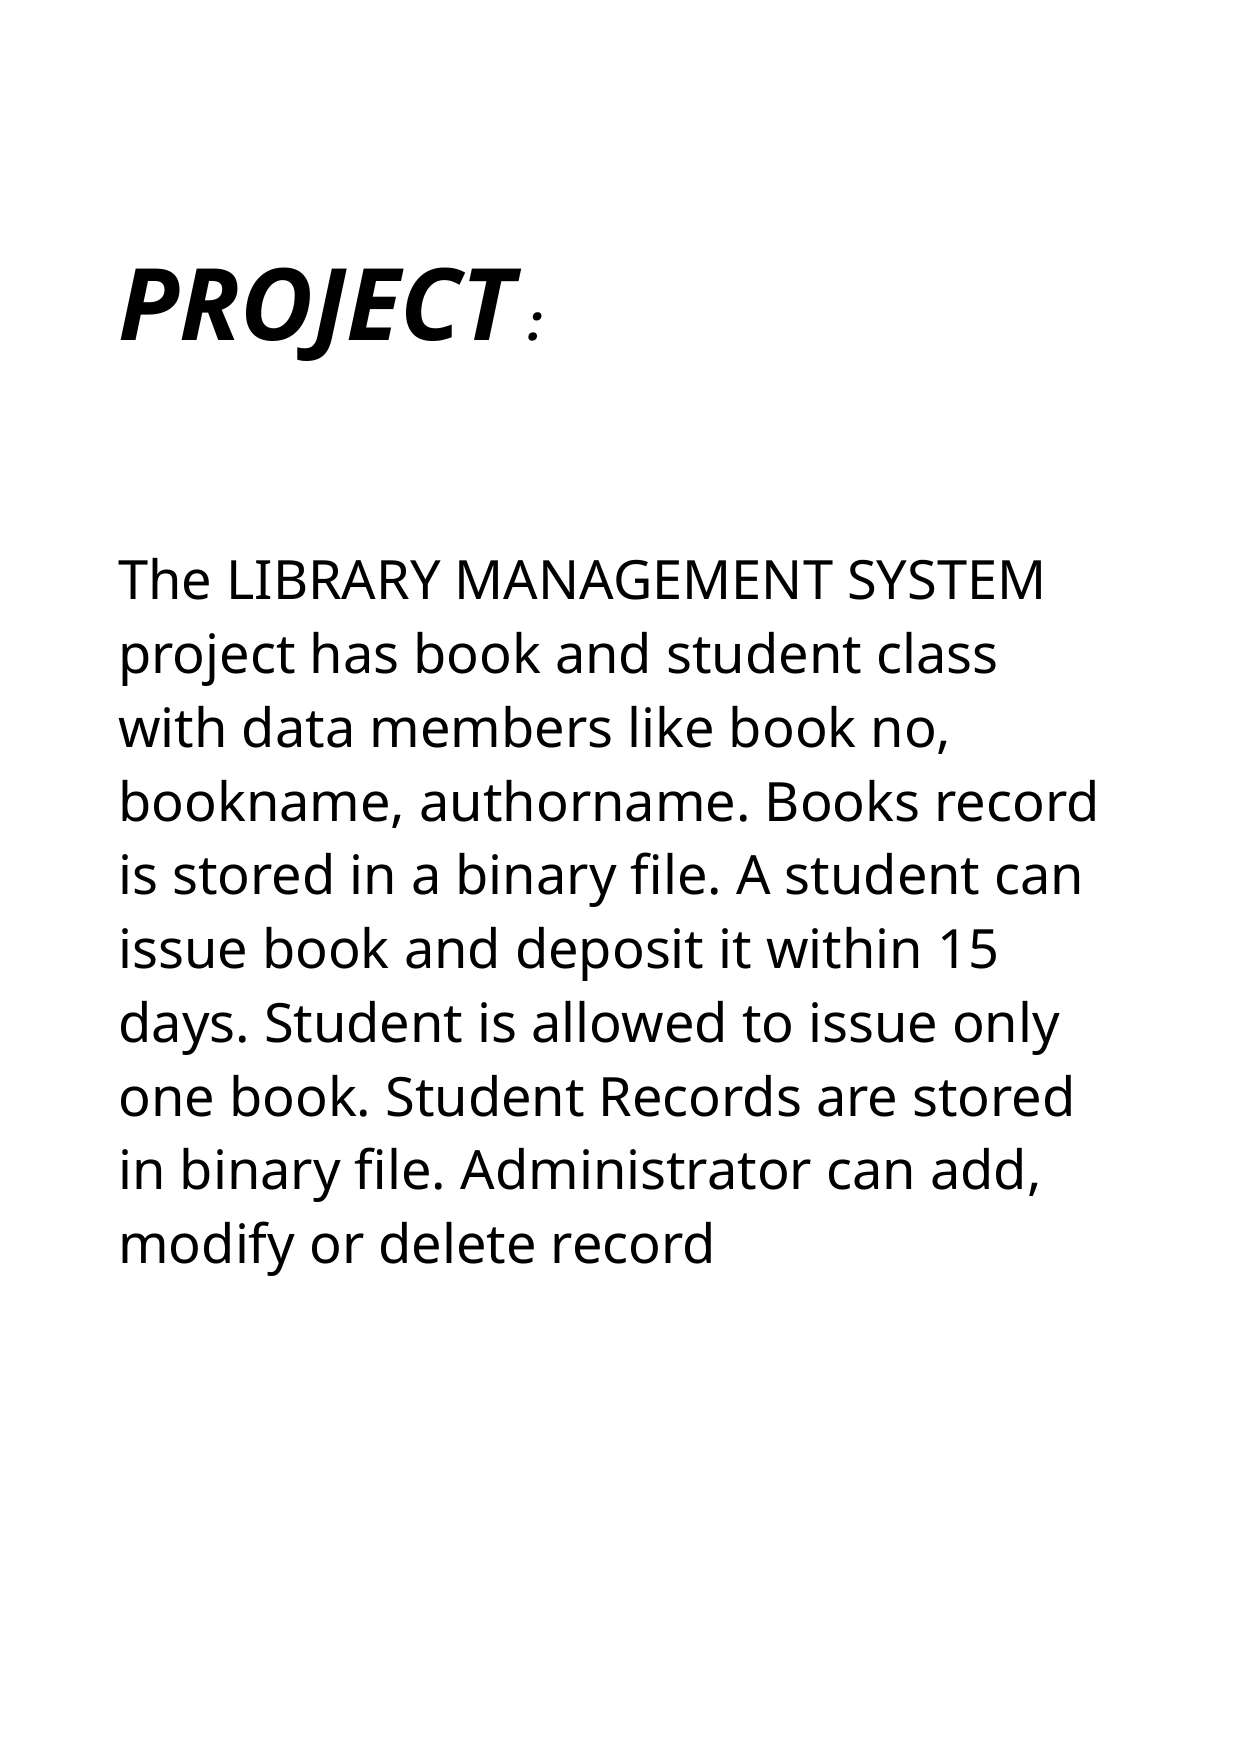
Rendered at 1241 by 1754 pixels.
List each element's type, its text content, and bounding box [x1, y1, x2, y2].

text PROJECT : [118, 233, 1122, 369]
text The LIBRARY MANAGEMENT SYSTEM project has book and student class with data members like book no, bookname, authorname. Books record is stored in a binary file. A student can issue book and deposit it within 15 days. Student is allowed to issue only one book. Student Records are stored in binary file. Administrator can add, modify or delete record [118, 542, 1122, 1279]
